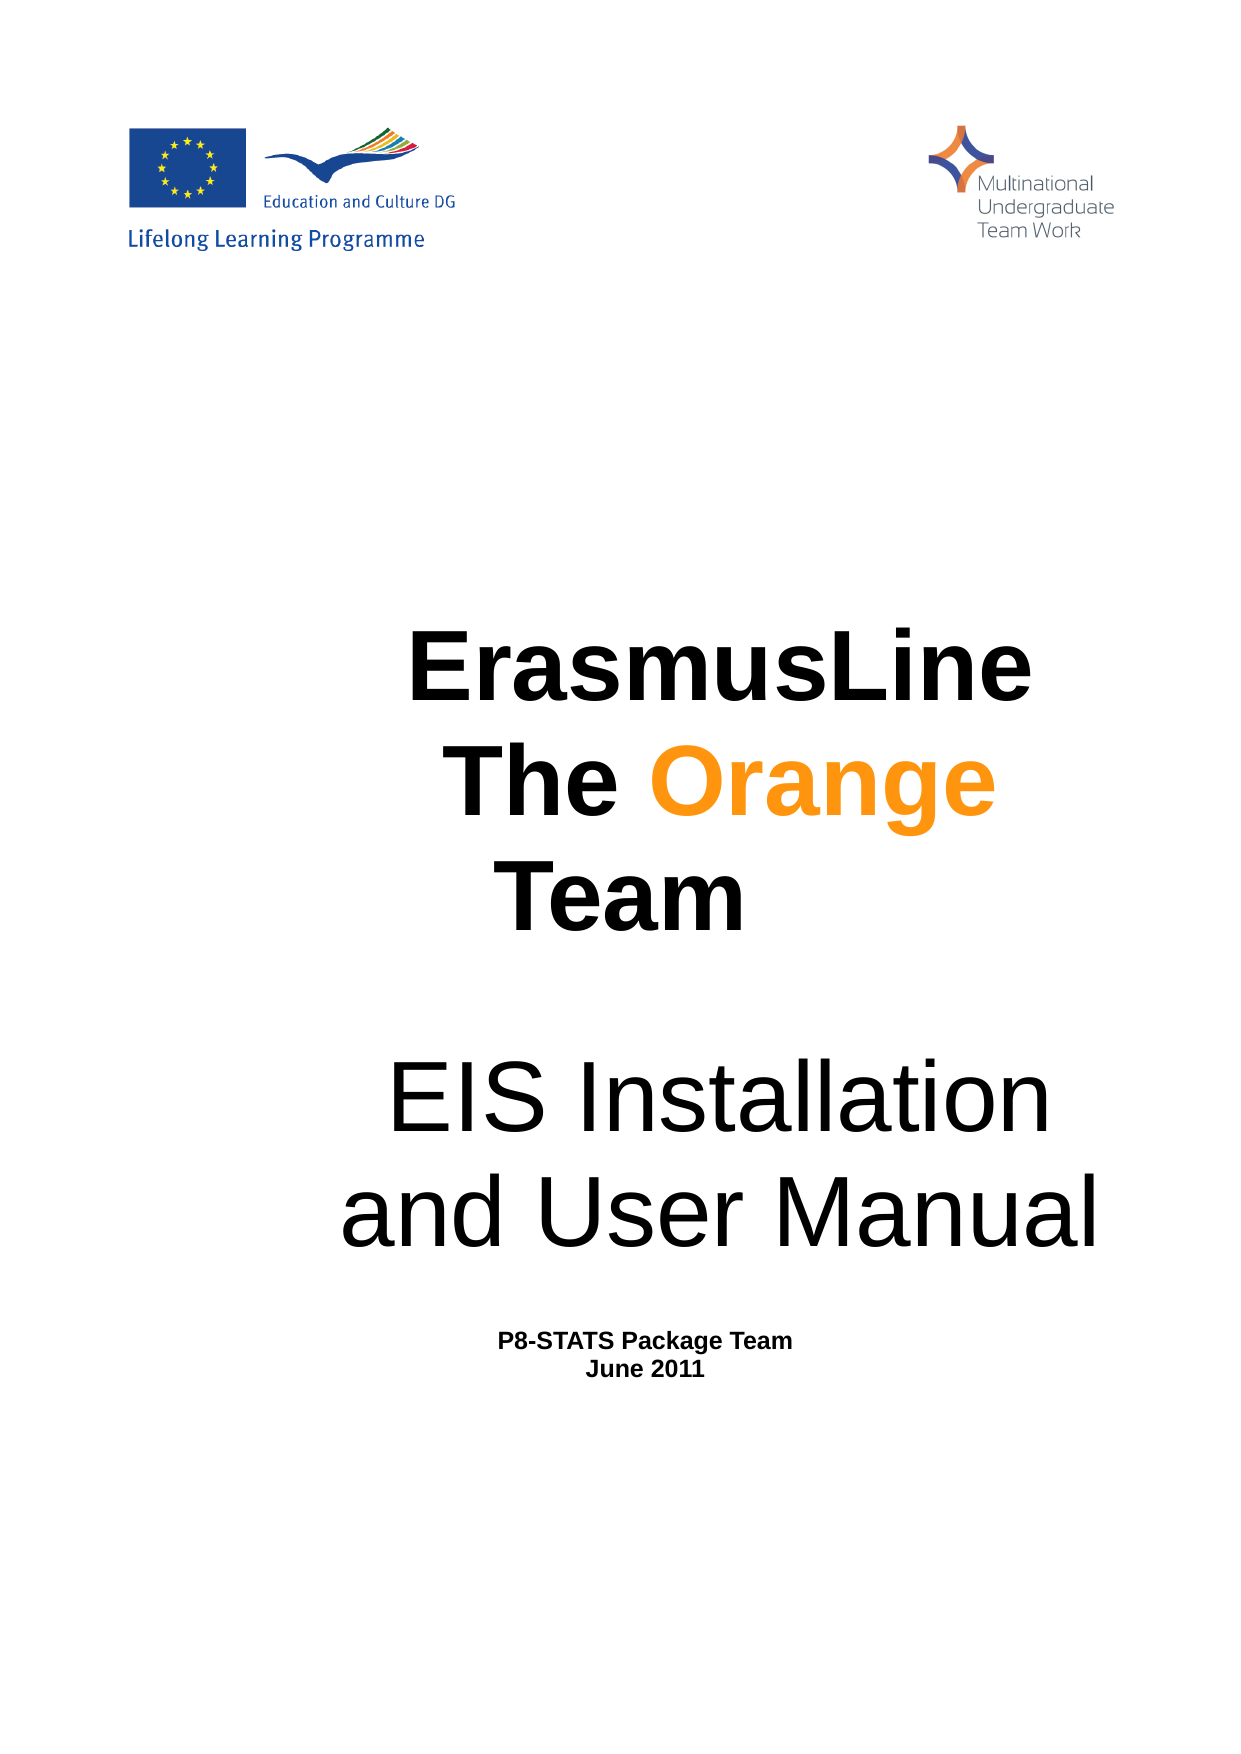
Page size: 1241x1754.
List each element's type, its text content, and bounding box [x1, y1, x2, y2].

text ErasmusLine [118, 607, 1122, 722]
text and User Manual [118, 1153, 1122, 1268]
text The Orange Team [118, 722, 1122, 952]
text EIS Installation [118, 1038, 1122, 1153]
text P8-STATS Package Team [118, 1326, 1122, 1354]
text June 2011 [118, 1354, 1122, 1383]
